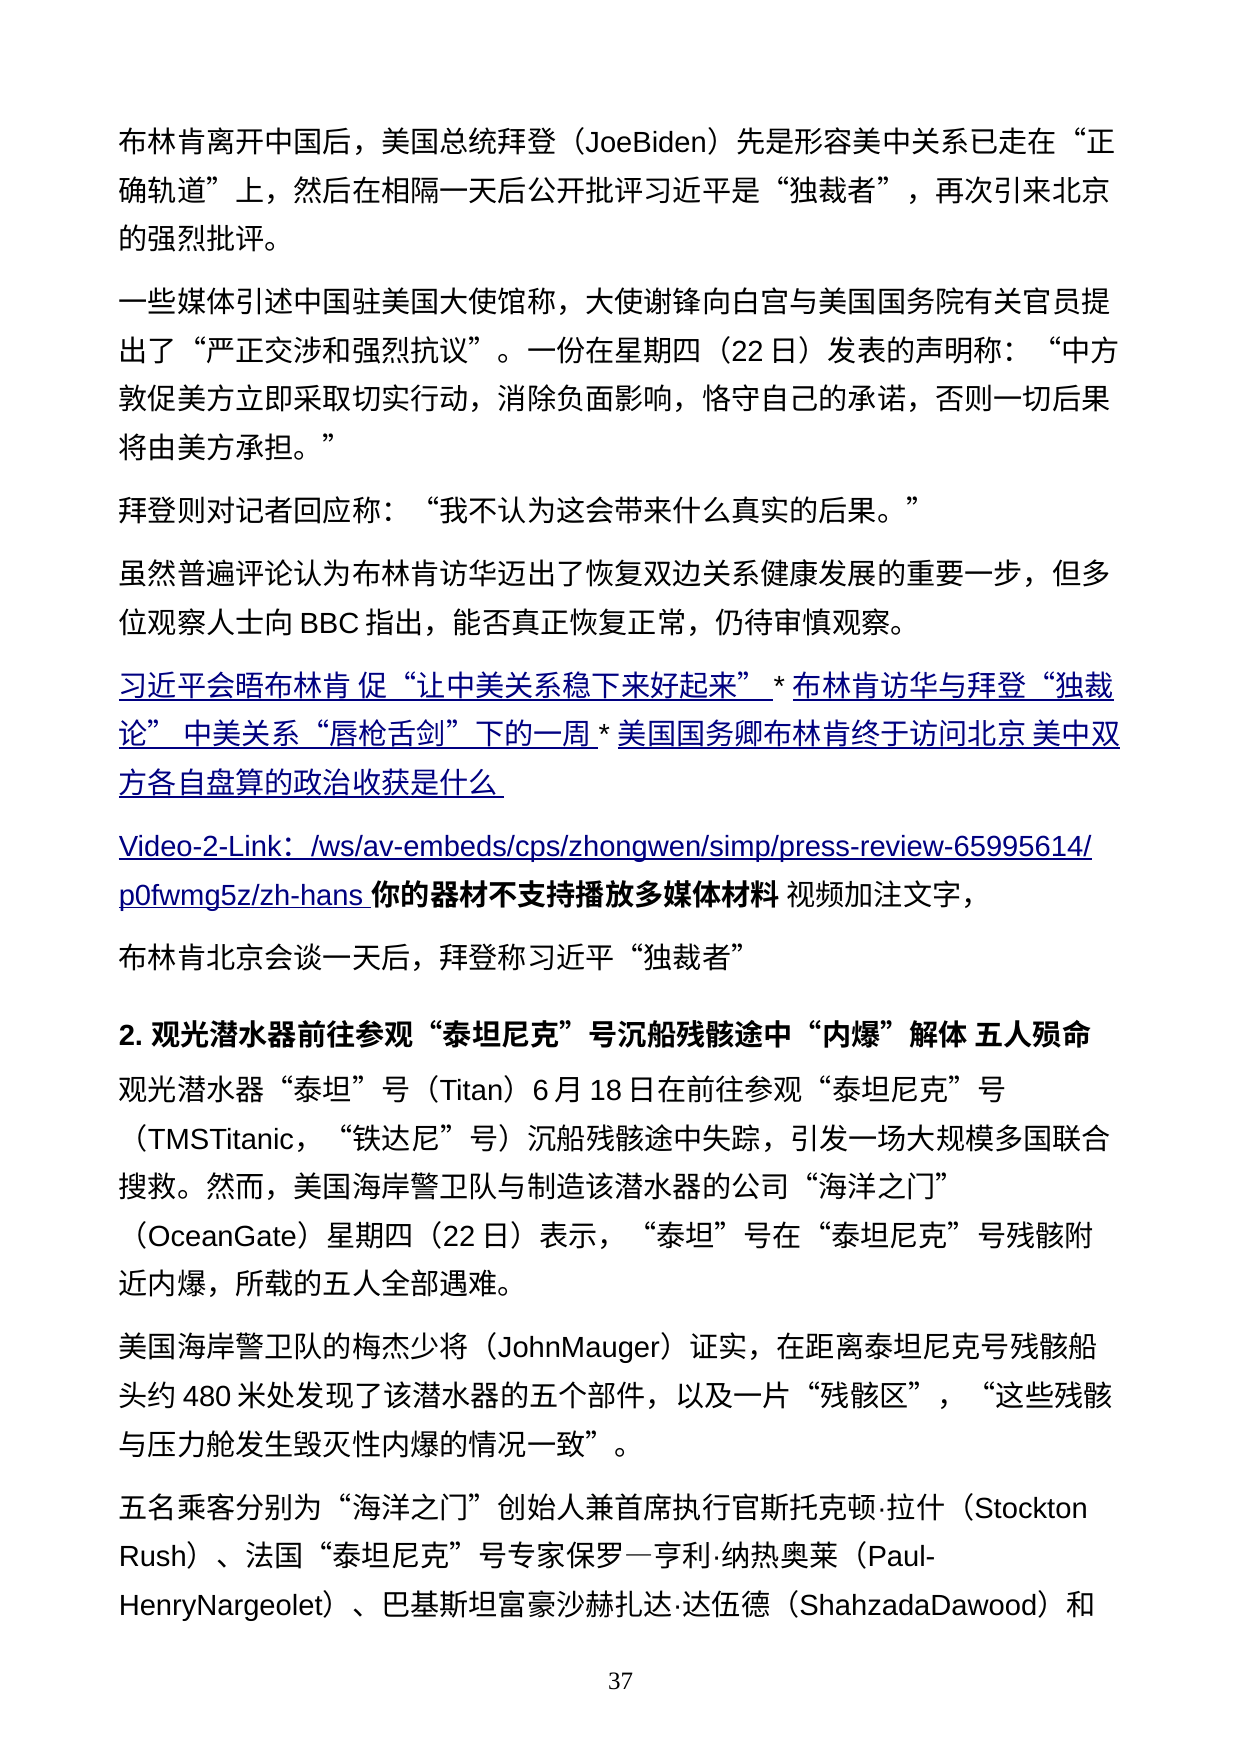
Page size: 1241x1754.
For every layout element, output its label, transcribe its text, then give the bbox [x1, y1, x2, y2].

text 布林肯离开中国后，美国总统拜登（JoeBiden）先是形容美中关系已走在“正确轨道”上，然后在相隔一天后公开批评习近平是“独裁者”，再次引来北京的强烈批评。 [118, 118, 1122, 258]
text 拜登则对记者回应称：“我不认为这会带来什么真实的后果。” [118, 487, 1122, 530]
text 布林肯北京会谈一天后，拜登称习近平“独裁者” [118, 934, 1122, 976]
text 一些媒体引述中国驻美国大使馆称，大使谢锋向白宫与美国国务院有关官员提出了“严正交涉和强烈抗议”。一份在星期四（22日）发表的声明称：“中方敦促美方立即采取切实行动，消除负面影响，恪守自己的承诺，否则一切后果将由美方承担。” [118, 279, 1122, 467]
text 虽然普遍评论认为布林肯访华迈出了恢复双边关系健康发展的重要一步，但多位观察人士向BBC指出，能否真正恢复正常，仍待审慎观察。 [118, 551, 1122, 641]
text 观光潜水器“泰坦”号（Titan）6月18日在前往参观“泰坦尼克”号（TMSTitanic，“铁达尼”号）沉船残骸途中失踪，引发一场大规模多国联合搜救。然而，美国海岸警卫队与制造该潜水器的公司“海洋之门”（OceanGate）星期四（22日）表示，“泰坦”号在“泰坦尼克”号残骸附近内爆，所载的五人全部遇难。 [118, 1067, 1122, 1303]
text 习近平会晤布林肯 促“让中美关系稳下来好起来” * 布林肯访华与拜登“独裁论” 中美关系“唇枪舌剑”下的一周 * 美国国务卿布林肯终于访问北京 美中双方各自盘算的政治收获是什么 [118, 662, 1122, 802]
subtitle 2. 观光潜水器前往参观“泰坦尼克”号沉船残骸途中“内爆”解体 五人殒命 [118, 1012, 1122, 1054]
text Video-2-Link：/ws/av-embeds/cps/zhongwen/simp/press-review-65995614/p0fwmg5z/zh-hans 你的器材不支持播放多媒体材料 视频加注文字， [118, 822, 1122, 913]
text 美国海岸警卫队的梅杰少将（JohnMauger）证实，在距离泰坦尼克号残骸船头约480米处发现了该潜水器的五个部件，以及一片“残骸区”，“这些残骸与压力舱发生毁灭性内爆的情况一致”。 [118, 1324, 1122, 1463]
text 五名乘客分别为“海洋之门”创始人兼首席执行官斯托克顿·拉什（Stockton Rush）、法国“泰坦尼克”号专家保罗—亨利·纳热奥莱（Paul-HenryNargeolet）、巴基斯坦富豪沙赫扎达·达伍德（ShahzadaDawood）和 [118, 1484, 1122, 1623]
